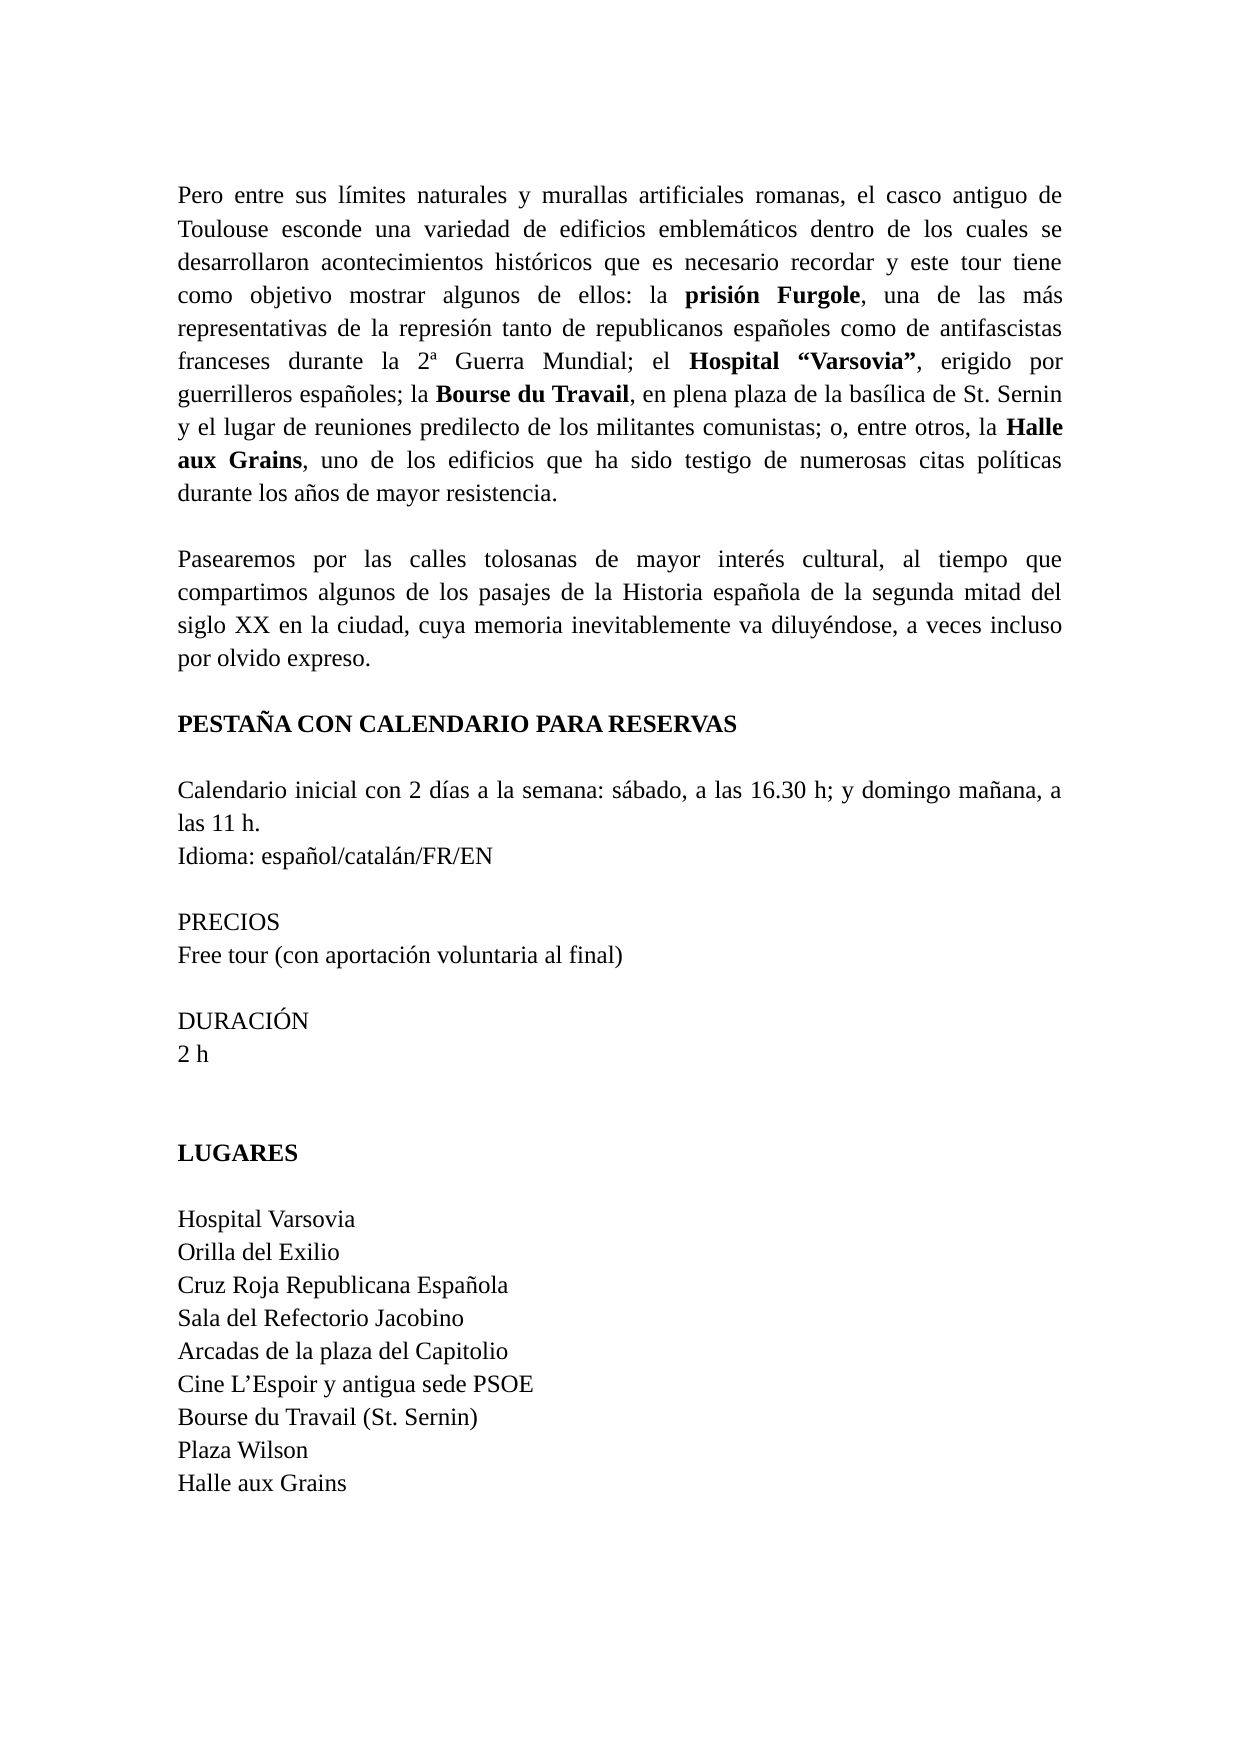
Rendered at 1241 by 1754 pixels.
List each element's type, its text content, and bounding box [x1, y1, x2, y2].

text Free tour (con aportación voluntaria al final) [177, 940, 1063, 969]
text Halle aux Grains [177, 1468, 1063, 1497]
text Plaza Wilson [177, 1435, 1063, 1464]
text Cruz Roja Republicana Española [177, 1270, 1063, 1299]
text Arcadas de la plaza del Capitolio [177, 1336, 1063, 1365]
text DURACIÓN [177, 1006, 1063, 1035]
text Pasearemos por las calles tolosanas de mayor interés cultural, al tiempo que compartimos algunos de los pasajes de la Historia española de la segunda mitad del siglo XX en la ciudad, cuya memoria inevitablemente va diluyéndose, a veces incluso por olvido expreso. [177, 544, 1063, 672]
text Pero entre sus límites naturales y murallas artificiales romanas, el casco antiguo de Toulouse esconde una variedad de edificios emblemáticos dentro de los cuales se desarrollaron acontecimientos históricos que es necesario recordar y este tour tiene como objetivo mostrar algunos de ellos: la prisión Furgole, una de las más representativas de la represión tanto de republicanos españoles como de antifascistas franceses durante la 2ª Guerra Mundial; el Hospital “Varsovia”, erigido por guerrilleros españoles; la Bourse du Travail, en plena plaza de la basílica de St. Sernin y el lugar de reuniones predilecto de los militantes comunistas; o, entre otros, la Halle aux Grains, uno de los edificios que ha sido testigo de numerosas citas políticas durante los años de mayor resistencia. [177, 181, 1063, 507]
text Sala del Refectorio Jacobino [177, 1303, 1063, 1332]
text LUGARES [177, 1138, 1063, 1167]
text 2 h [177, 1039, 1063, 1068]
text Bourse du Travail (St. Sernin) [177, 1402, 1063, 1431]
text Hospital Varsovia [177, 1204, 1063, 1233]
text Orilla del Exilio [177, 1237, 1063, 1266]
text PRECIOS [177, 907, 1063, 936]
text Idioma: español/catalán/FR/EN [177, 841, 1063, 870]
text Cine L’Espoir y antigua sede PSOE [177, 1369, 1063, 1398]
text PESTAÑA CON CALENDARIO PARA RESERVAS [177, 709, 1063, 738]
text Calendario inicial con 2 días a la semana: sábado, a las 16.30 h; y domingo mañana, a las 11 h. [177, 775, 1063, 837]
